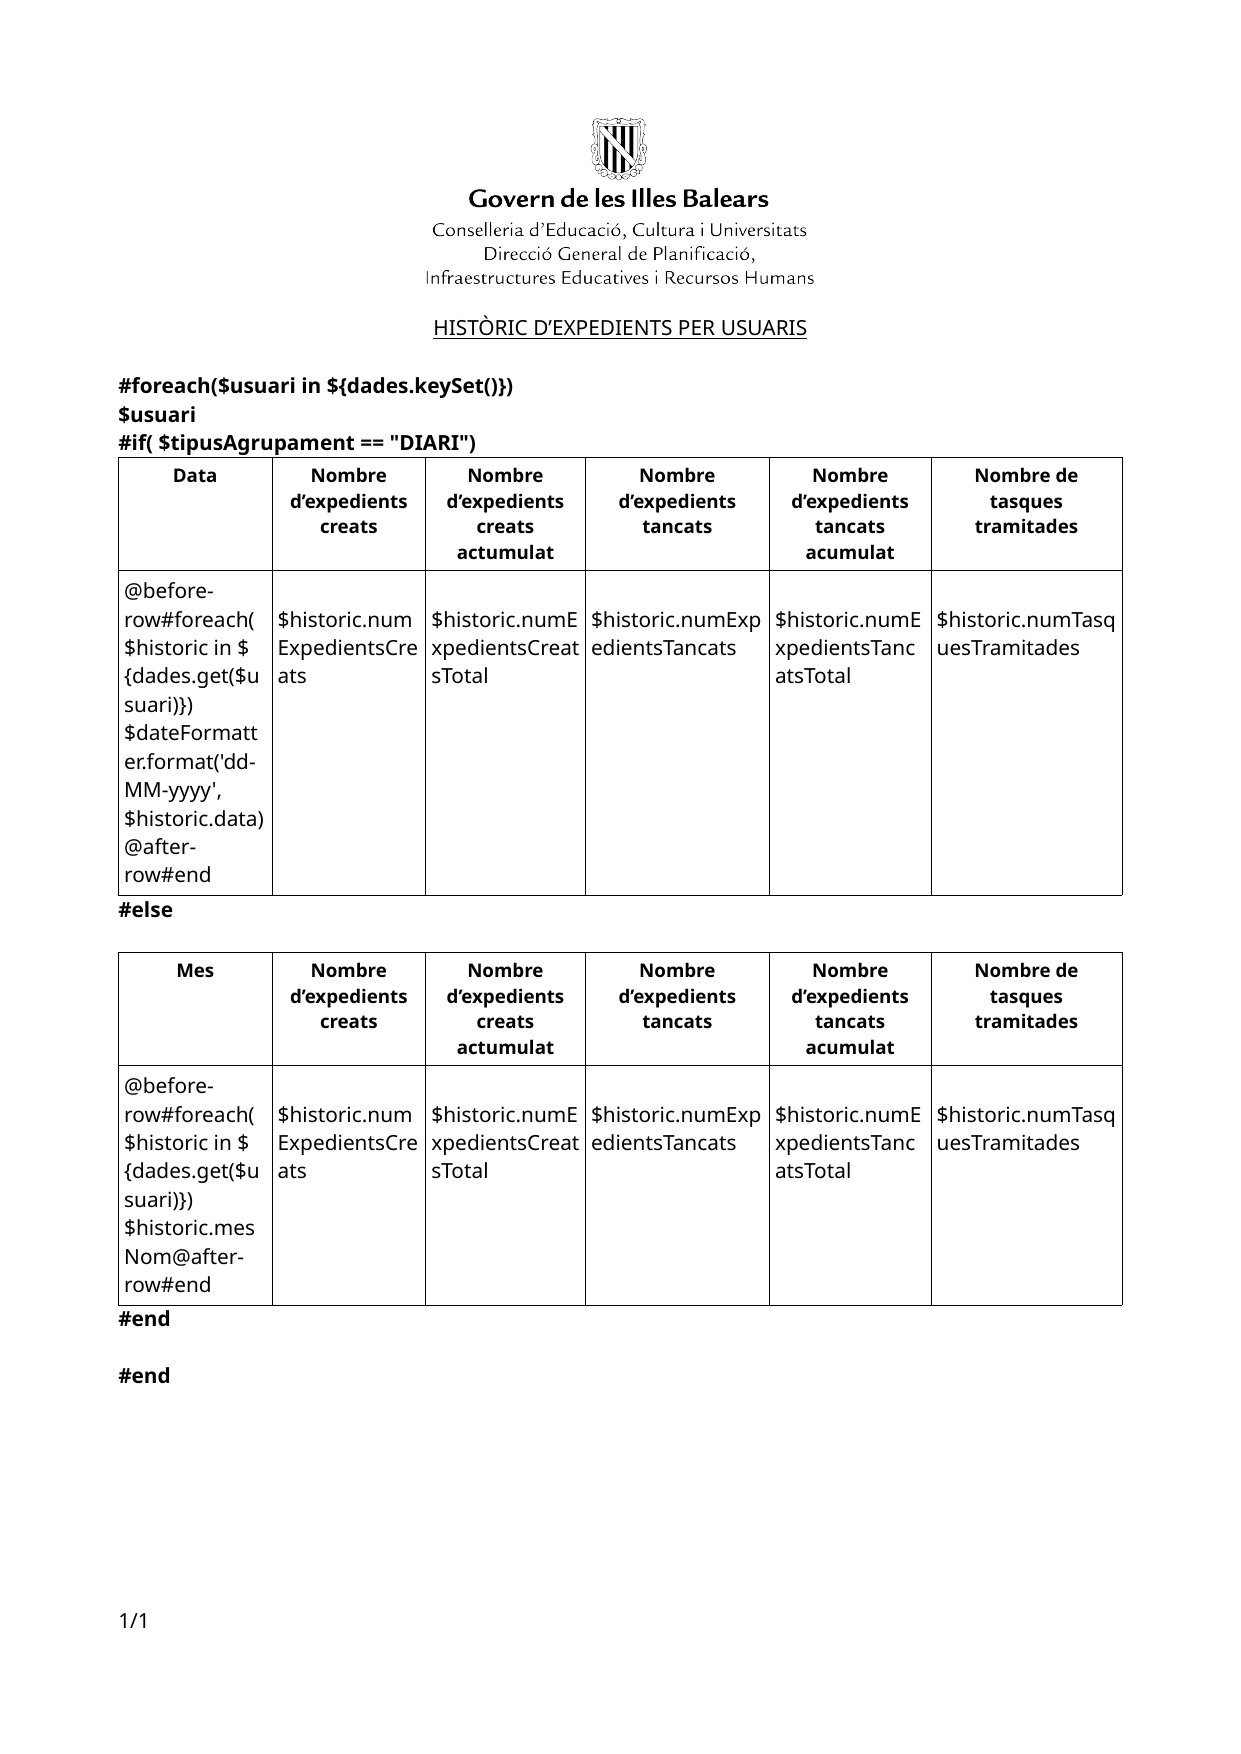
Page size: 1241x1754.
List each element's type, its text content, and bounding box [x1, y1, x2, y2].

table_header Data [119, 458, 272, 570]
table_header Mes [119, 953, 272, 1065]
table_cell $historic.numExpedientsTancats [586, 571, 769, 895]
table_cell $historic.numExpedientsTancatsTotal [770, 1066, 931, 1304]
table_cell $historic.numExpedientsCreatsTotal [426, 1066, 585, 1304]
text #end [118, 1306, 1122, 1333]
table_header Nombre de tasques tramitades [932, 953, 1122, 1065]
table_header Nombre d’expedients creats [273, 953, 425, 1065]
table_cell @before-row#foreach($historic in ${dades.get($usuari)})$dateFormatter.format('dd-MM-yyyy', $historic.data)@after-row#end [119, 571, 272, 895]
table_header Nombre d’expedients creats actumulat [426, 458, 585, 570]
text #end [118, 1361, 1122, 1418]
table_header Nombre d’expedients creats [273, 458, 425, 570]
table_cell $historic.numExpedientsCreats [273, 571, 425, 895]
table_header Nombre de tasques tramitades [932, 458, 1122, 570]
text #else [118, 896, 1122, 923]
table_header Nombre d’expedients creats actumulat [426, 953, 585, 1065]
table_cell $historic.numExpedientsTancatsTotal [770, 571, 931, 895]
text $usuari [118, 400, 1122, 428]
table_header Nombre d’expedients tancats [586, 953, 769, 1065]
picture [426, 118, 814, 284]
table_cell $historic.numTasquesTramitades [932, 1066, 1122, 1304]
table_header Nombre d’expedients tancats acumulat [770, 953, 931, 1065]
table_cell $historic.numTasquesTramitades [932, 571, 1122, 895]
table_cell $historic.numExpedientsCreats [273, 1066, 425, 1304]
table_cell $historic.numExpedientsCreatsTotal [426, 571, 585, 895]
table_header Nombre d’expedients tancats [586, 458, 769, 570]
text #foreach($usuari in ${dades.keySet()}) [118, 371, 1122, 400]
table_cell $historic.numExpedientsTancats [586, 1066, 769, 1304]
text #if( $tipusAgrupament == "DIARI") [118, 428, 1122, 457]
table_cell @before-row#foreach($historic in ${dades.get($usuari)})$historic.mesNom@after-row#end [119, 1066, 272, 1304]
table_header Nombre d’expedients tancats acumulat [770, 458, 931, 570]
